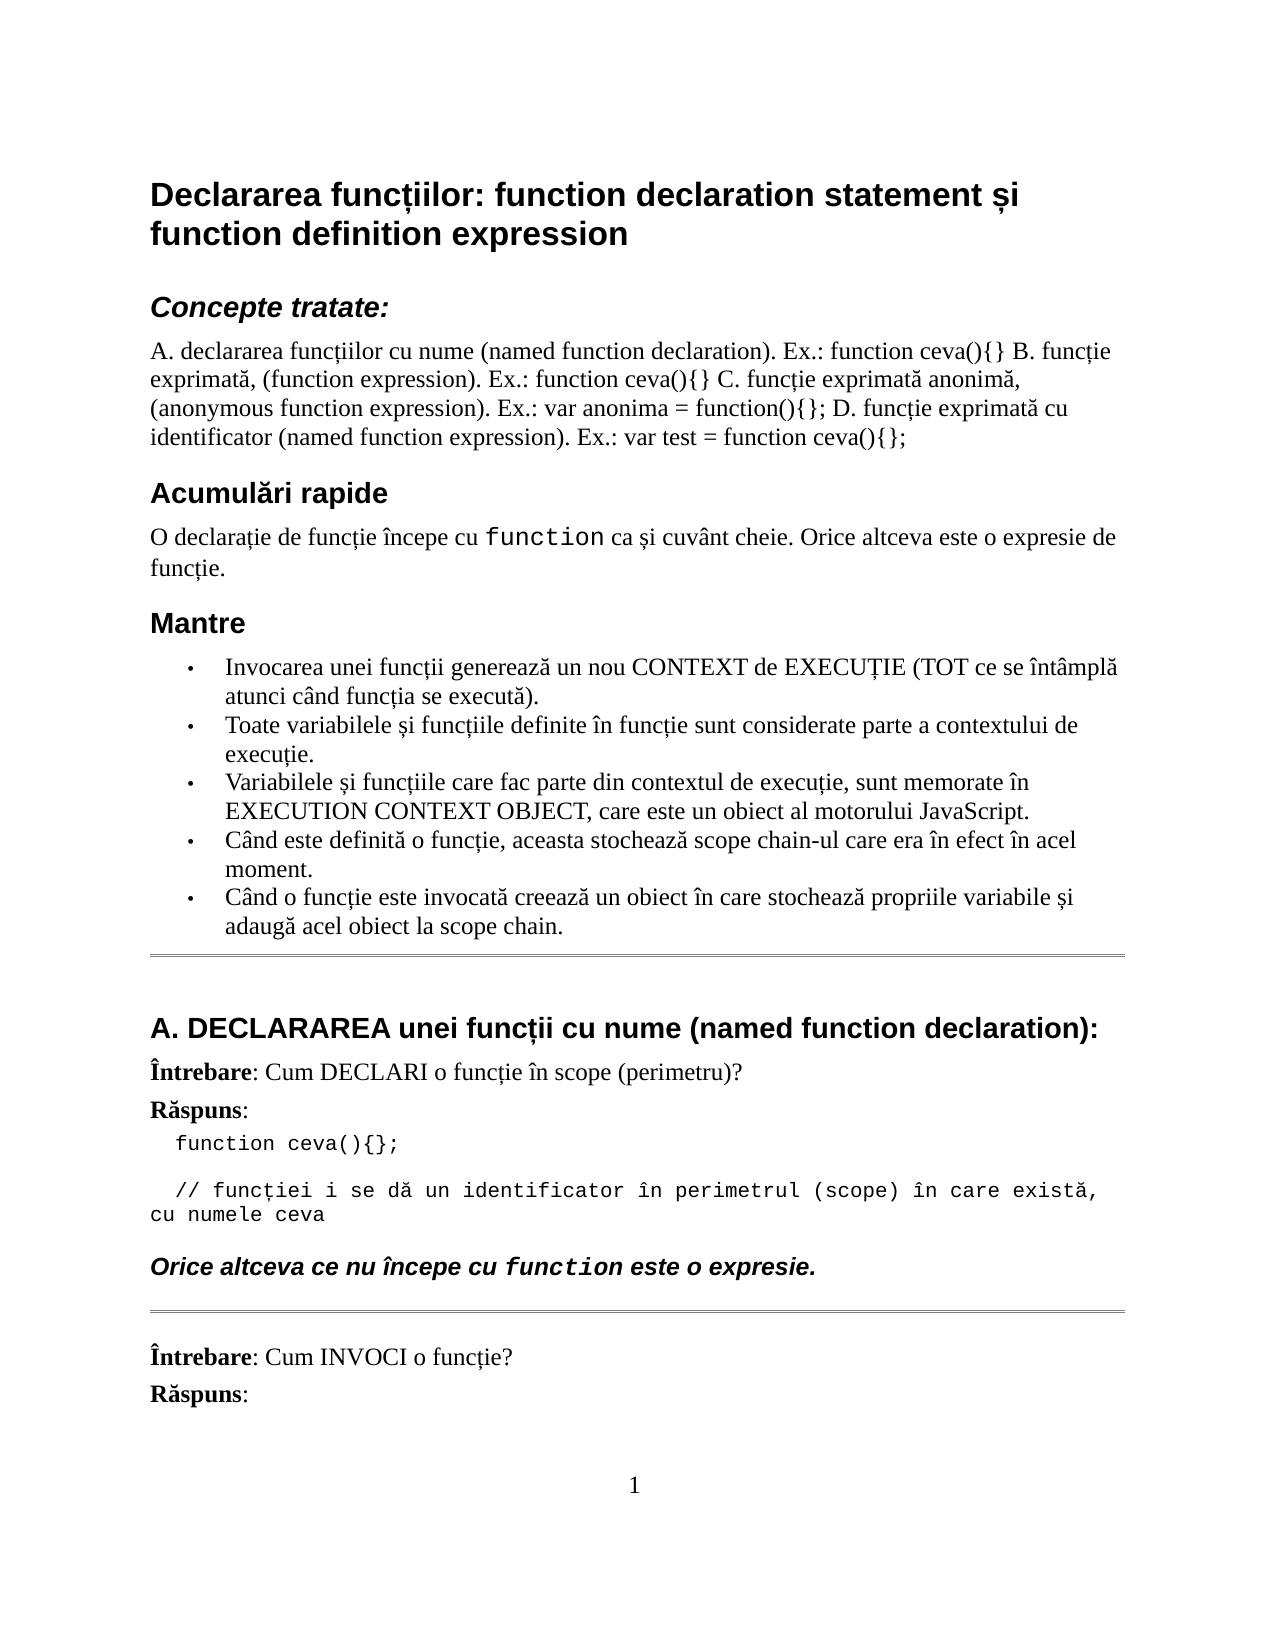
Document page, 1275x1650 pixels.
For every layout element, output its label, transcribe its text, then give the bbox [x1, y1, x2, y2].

text function ceva(){}; [150, 1133, 1125, 1156]
text Răspuns: [150, 1379, 1125, 1408]
text Întrebare: Cum INVOCI o funcție? [150, 1342, 1125, 1370]
subtitle Concepte tratate: [150, 290, 1125, 323]
list Variabilele și funcțiile care fac parte din contextul de execuție, sunt memorate în EXECUTION CONTEXT OBJECT, care este un obiect al motorului JavaScript. [187, 767, 1125, 825]
list Când este definită o funcție, aceasta stochează scope chain-ul care era în efect în acel moment. [187, 825, 1125, 882]
list Când o funcție este invocată creează un obiect în care stochează propriile variabile și adaugă acel obiect la scope chain. [187, 882, 1125, 940]
subtitle Mantre [150, 606, 1125, 640]
list Toate variabilele și funcțiile definite în funcție sunt considerate parte a contextului de execuție. [187, 710, 1125, 767]
subtitle Orice altceva ce nu începe cu function este o expresie. [150, 1252, 1125, 1283]
subtitle Declararea funcțiilor: function declaration statement și function definition expression [150, 175, 1125, 252]
list Invocarea unei funcții generează un nou CONTEXT de EXECUȚIE (TOT ce se întâmplă atunci când funcția se execută). [187, 652, 1125, 710]
text Întrebare: Cum DECLARI o funcție în scope (perimetru)? [150, 1057, 1125, 1086]
subtitle Acumulări rapide [150, 476, 1125, 509]
text // funcției i se dă un identificator în perimetrul (scope) în care există, cu numele ceva [150, 1180, 1125, 1227]
text Răspuns: [150, 1095, 1125, 1124]
subtitle A. DECLARAREA unei funcții cu nume (named function declaration): [150, 1011, 1125, 1045]
text A. declararea funcțiilor cu nume (named function declaration). Ex.: function ceva(){} B. funcție exprimată, (function expression). Ex.: function ceva(){} C. funcție exprimată anonimă, (anonymous function expression). Ex.: var anonima = function(){}; D. funcție exprimată cu identificator (named function expression). Ex.: var test = function ceva(){}; [150, 336, 1125, 451]
text O declarație de funcție începe cu function ca și cuvânt cheie. Orice altceva este o expresie de funcție. [150, 522, 1125, 581]
